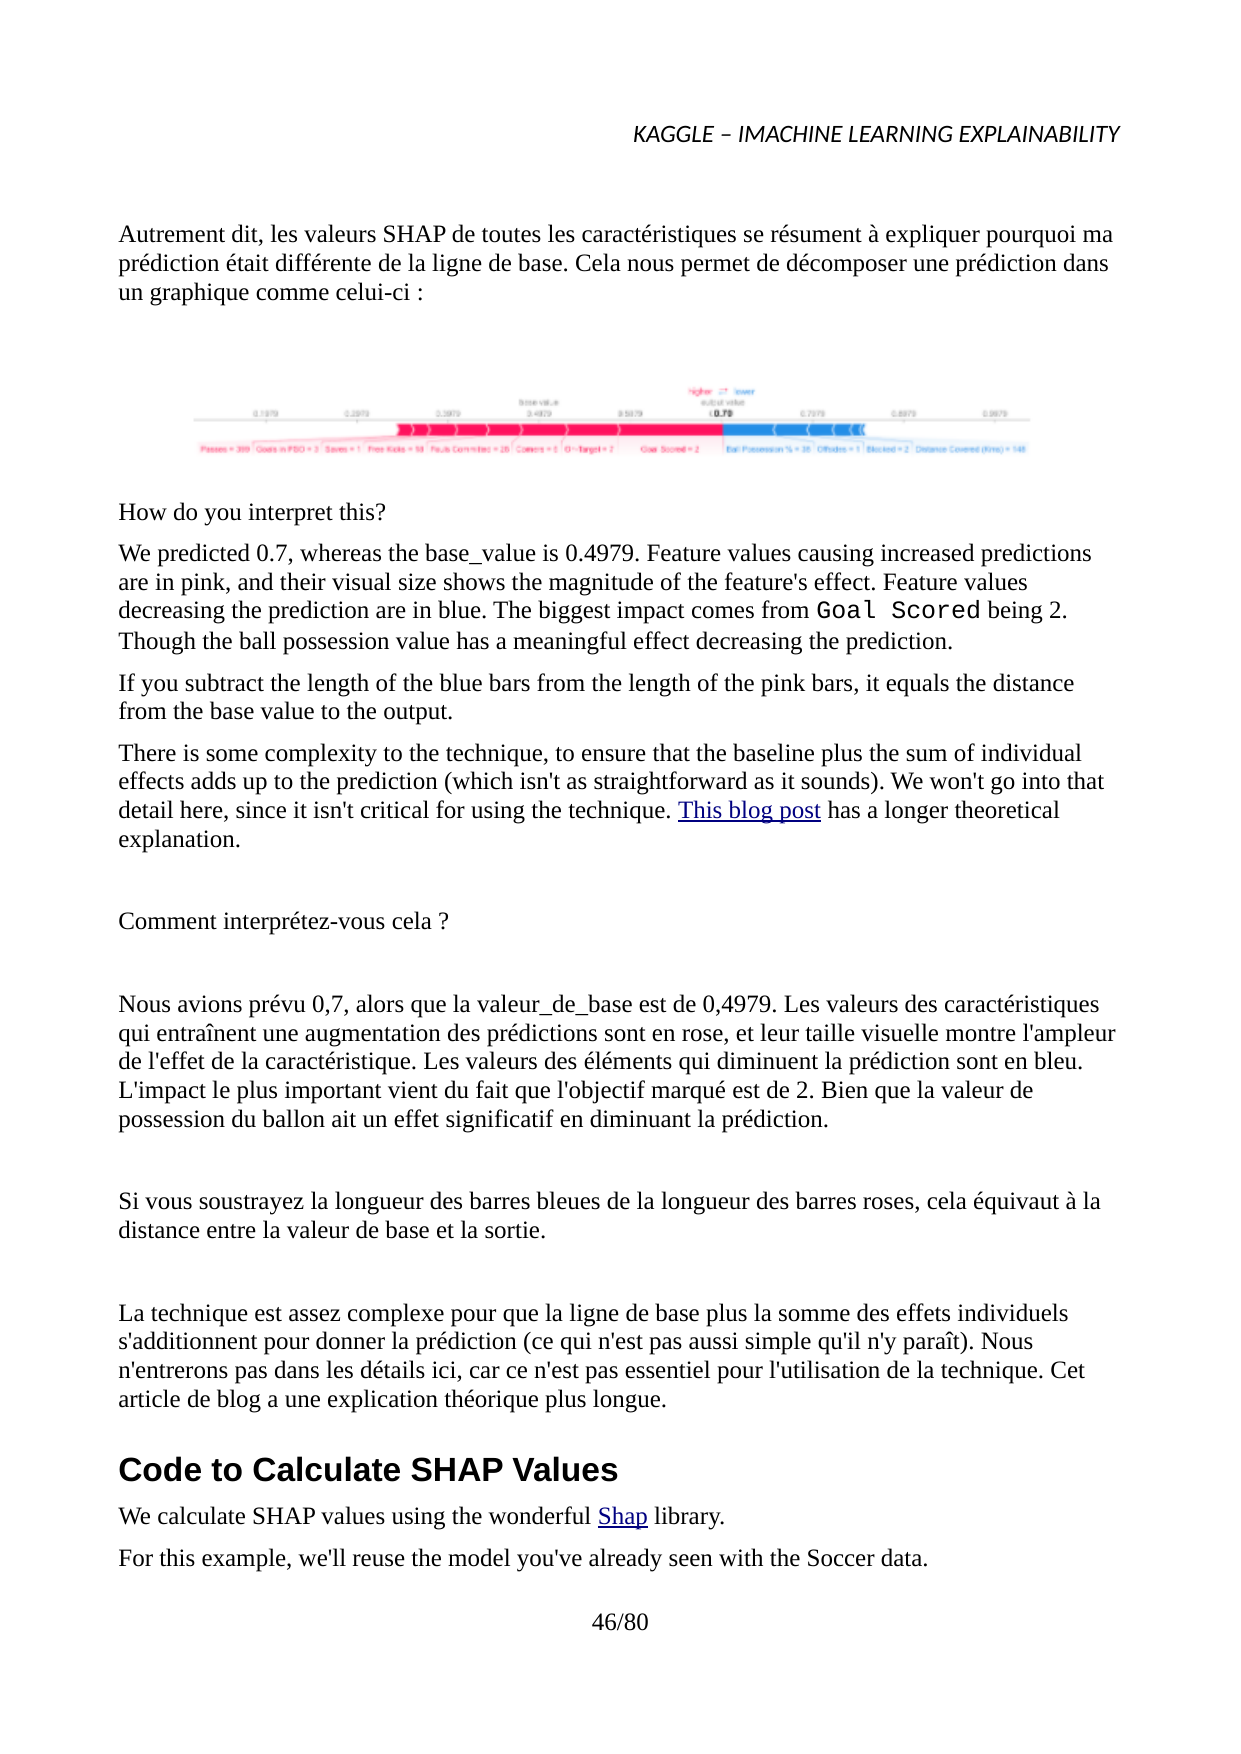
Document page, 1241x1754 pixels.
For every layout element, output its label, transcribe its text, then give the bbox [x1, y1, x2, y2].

text How do you interpret this? [118, 359, 1122, 526]
text Si vous soustrayez la longueur des barres bleues de la longueur des barres roses, cela équivaut à la distance entre la valeur de base et la sortie. [118, 1186, 1122, 1244]
text There is some complexity to the technique, to ensure that the baseline plus the sum of individual effects adds up to the prediction (which isn't as straightforward as it sounds). We won't go into that detail here, since it isn't critical for using the technique. This blog post has a longer theoretical explanation. [118, 738, 1122, 853]
text Comment interprétez-vous cela ? [118, 906, 1122, 935]
text We calculate SHAP values using the wonderful Shap library. [118, 1501, 1122, 1530]
text Nous avions prévu 0,7, alors que la valeur_de_base est de 0,4979. Les valeurs des caractéristiques qui entraînent une augmentation des prédictions sont en rose, et leur taille visuelle montre l'ampleur de l'effet de la caractéristique. Les valeurs des éléments qui diminuent la prédiction sont en bleu. L'impact le plus important vient du fait que l'objectif marqué est de 2. Bien que la valeur de possession du ballon ait un effet significatif en diminuant la prédiction. [118, 989, 1122, 1133]
subtitle Code to Calculate SHAP Values [118, 1450, 1122, 1489]
text Autrement dit, les valeurs SHAP de toutes les caractéristiques se résument à expliquer pourquoi ma prédiction était différente de la ligne de base. Cela nous permet de décomposer une prédiction dans un graphique comme celui-ci : [118, 219, 1122, 306]
text We predicted 0.7, whereas the base_value is 0.4979. Feature values causing increased predictions are in pink, and their visual size shows the magnitude of the feature's effect. Feature values decreasing the prediction are in blue. The biggest impact comes from Goal Scored being 2. Though the ball possession value has a meaningful effect decreasing the prediction. [118, 538, 1122, 655]
text La technique est assez complexe pour que la ligne de base plus la somme des effets individuels s'additionnent pour donner la prédiction (ce qui n'est pas aussi simple qu'il n'y paraît). Nous n'entrerons pas dans les détails ici, car ce n'est pas essentiel pour l'utilisation de la technique. Cet article de blog a une explication théorique plus longue. [118, 1298, 1122, 1413]
picture [172, 359, 1068, 497]
text If you subtract the length of the blue bars from the length of the pink bars, it equals the distance from the base value to the output. [118, 668, 1122, 725]
text For this example, we'll reuse the model you've already seen with the Soccer data. [118, 1543, 1122, 1571]
